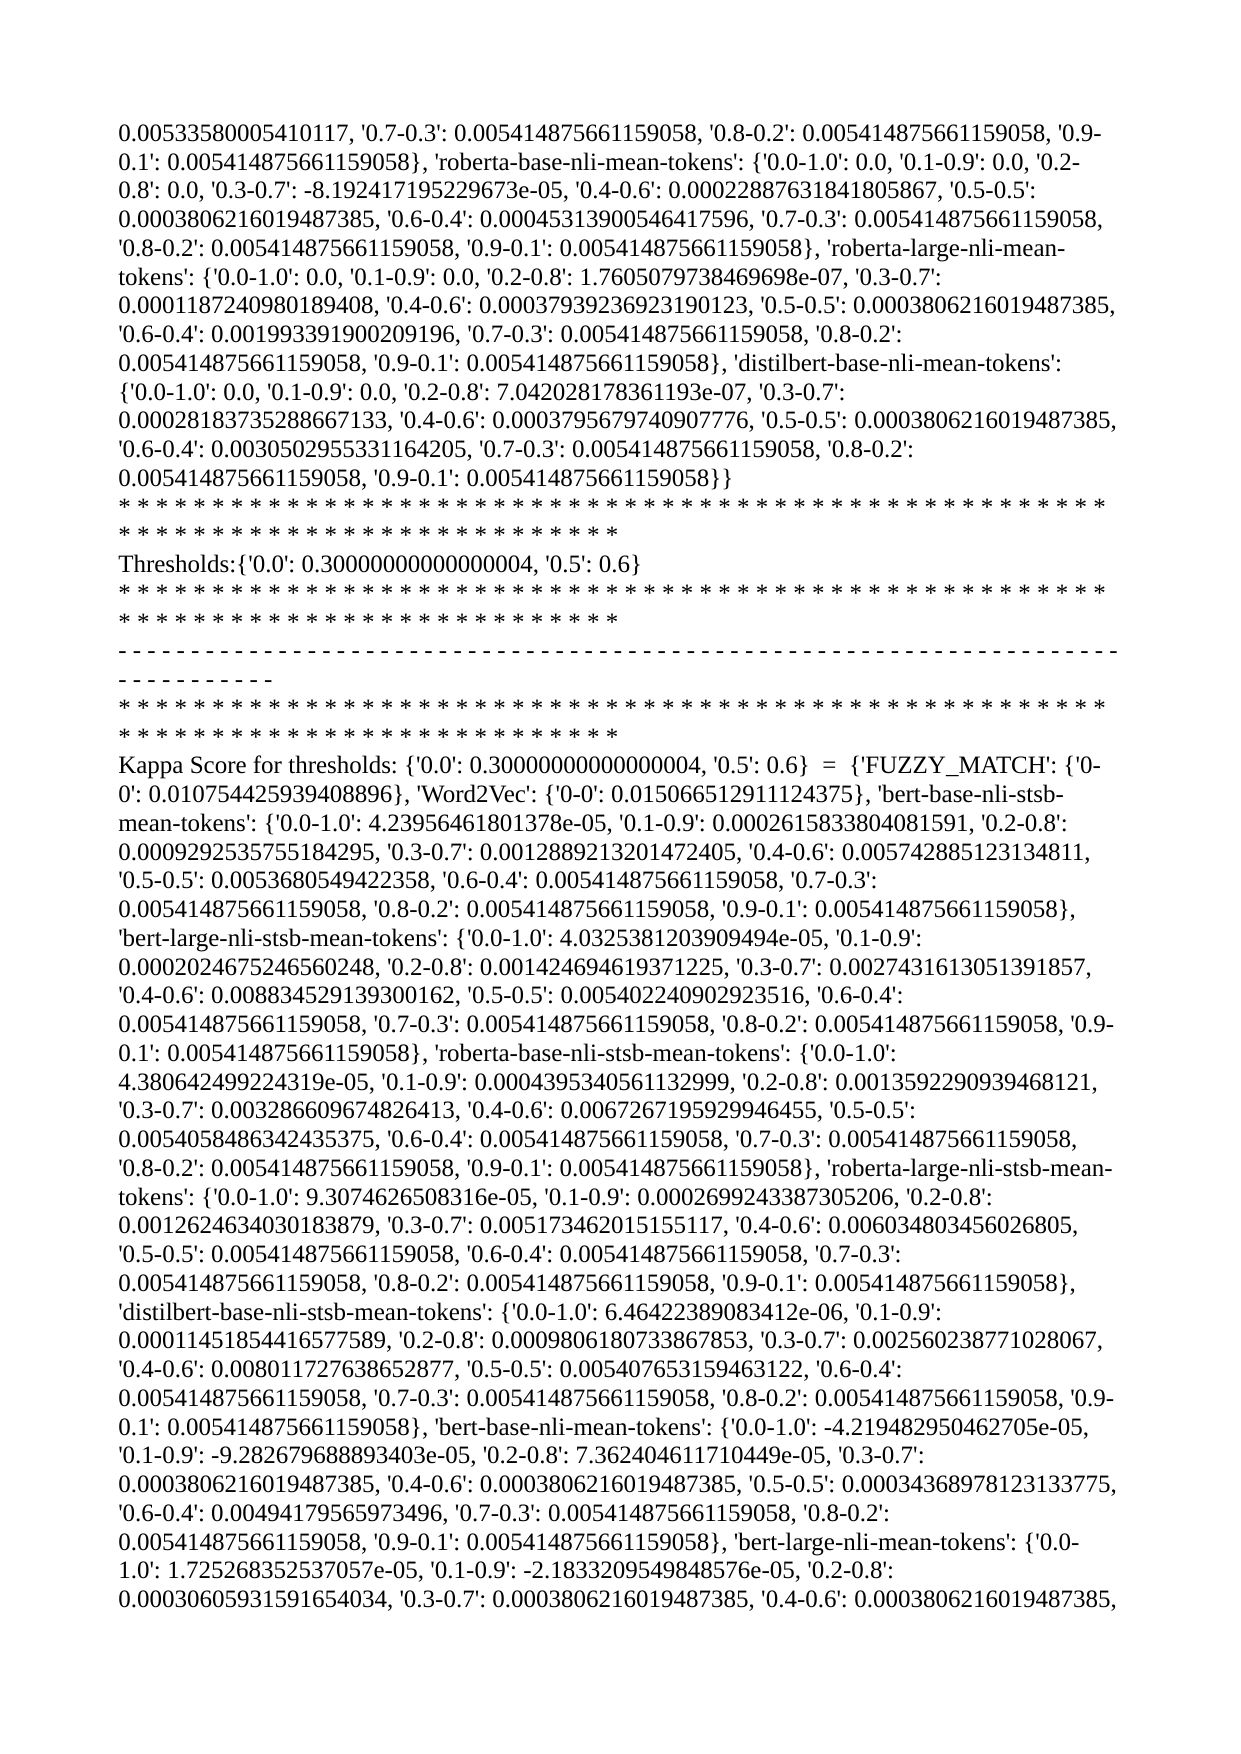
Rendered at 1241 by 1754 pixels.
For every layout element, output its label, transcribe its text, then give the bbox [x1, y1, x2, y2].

text * * * * * * * * * * * * * * * * * * * * * * * * * * * * * * * * * * * * * * * * * * * * * * * * * * * * * * * * * * * * * * * * * * * * * * * * * * * * * * * * [118, 492, 1122, 549]
text Kappa Score for thresholds: {'0.0': 0.30000000000000004, '0.5': 0.6} = {'FUZZY_MATCH': {'0-0': 0.010754425939408896}, 'Word2Vec': {'0-0': 0.015066512911124375}, 'bert-base-nli-stsb-mean-tokens': {'0.0-1.0': 4.23956461801378e-05, '0.1-0.9': 0.0002615833804081591, '0.2-0.8': 0.0009292535755184295, '0.3-0.7': 0.0012889213201472405, '0.4-0.6': 0.005742885123134811, '0.5-0.5': 0.0053680549422358, '0.6-0.4': 0.005414875661159058, '0.7-0.3': 0.005414875661159058, '0.8-0.2': 0.005414875661159058, '0.9-0.1': 0.005414875661159058}, 'bert-large-nli-stsb-mean-tokens': {'0.0-1.0': 4.0325381203909494e-05, '0.1-0.9': 0.0002024675246560248, '0.2-0.8': 0.001424694619371225, '0.3-0.7': 0.0027431613051391857, '0.4-0.6': 0.008834529139300162, '0.5-0.5': 0.005402240902923516, '0.6-0.4': 0.005414875661159058, '0.7-0.3': 0.005414875661159058, '0.8-0.2': 0.005414875661159058, '0.9-0.1': 0.005414875661159058}, 'roberta-base-nli-stsb-mean-tokens': {'0.0-1.0': 4.380642499224319e-05, '0.1-0.9': 0.0004395340561132999, '0.2-0.8': 0.0013592290939468121, '0.3-0.7': 0.003286609674826413, '0.4-0.6': 0.0067267195929946455, '0.5-0.5': 0.0054058486342435375, '0.6-0.4': 0.005414875661159058, '0.7-0.3': 0.005414875661159058, '0.8-0.2': 0.005414875661159058, '0.9-0.1': 0.005414875661159058}, 'roberta-large-nli-stsb-mean-tokens': {'0.0-1.0': 9.3074626508316e-05, '0.1-0.9': 0.0002699243387305206, '0.2-0.8': 0.0012624634030183879, '0.3-0.7': 0.005173462015155117, '0.4-0.6': 0.006034803456026805, '0.5-0.5': 0.005414875661159058, '0.6-0.4': 0.005414875661159058, '0.7-0.3': 0.005414875661159058, '0.8-0.2': 0.005414875661159058, '0.9-0.1': 0.005414875661159058}, 'distilbert-base-nli-stsb-mean-tokens': {'0.0-1.0': 6.46422389083412e-06, '0.1-0.9': 0.00011451854416577589, '0.2-0.8': 0.0009806180733867853, '0.3-0.7': 0.002560238771028067, '0.4-0.6': 0.008011727638652877, '0.5-0.5': 0.005407653159463122, '0.6-0.4': 0.005414875661159058, '0.7-0.3': 0.005414875661159058, '0.8-0.2': 0.005414875661159058, '0.9-0.1': 0.005414875661159058}, 'bert-base-nli-mean-tokens': {'0.0-1.0': -4.219482950462705e-05, '0.1-0.9': -9.282679688893403e-05, '0.2-0.8': 7.362404611710449e-05, '0.3-0.7': 0.0003806216019487385, '0.4-0.6': 0.0003806216019487385, '0.5-0.5': 0.00034368978123133775, '0.6-0.4': 0.00494179565973496, '0.7-0.3': 0.005414875661159058, '0.8-0.2': 0.005414875661159058, '0.9-0.1': 0.005414875661159058}, 'bert-large-nli-mean-tokens': {'0.0-1.0': 1.725268352537057e-05, '0.1-0.9': -2.1833209549848576e-05, '0.2-0.8': 0.00030605931591654034, '0.3-0.7': 0.0003806216019487385, '0.4-0.6': 0.0003806216019487385, [118, 751, 1122, 1613]
text Thresholds:{'0.0': 0.30000000000000004, '0.5': 0.6} [118, 549, 1122, 578]
text - - - - - - - - - - - - - - - - - - - - - - - - - - - - - - - - - - - - - - - - - - - - - - - - - - - - - - - - - - - - - - - - - - - - - - - - - - - - - - - - [118, 636, 1122, 693]
text 0.00533580005410117, '0.7-0.3': 0.005414875661159058, '0.8-0.2': 0.005414875661159058, '0.9-0.1': 0.005414875661159058}, 'roberta-base-nli-mean-tokens': {'0.0-1.0': 0.0, '0.1-0.9': 0.0, '0.2-0.8': 0.0, '0.3-0.7': -8.192417195229673e-05, '0.4-0.6': 0.00022887631841805867, '0.5-0.5': 0.0003806216019487385, '0.6-0.4': 0.00045313900546417596, '0.7-0.3': 0.005414875661159058, '0.8-0.2': 0.005414875661159058, '0.9-0.1': 0.005414875661159058}, 'roberta-large-nli-mean-tokens': {'0.0-1.0': 0.0, '0.1-0.9': 0.0, '0.2-0.8': 1.7605079738469698e-07, '0.3-0.7': 0.0001187240980189408, '0.4-0.6': 0.00037939236923190123, '0.5-0.5': 0.0003806216019487385, '0.6-0.4': 0.001993391900209196, '0.7-0.3': 0.005414875661159058, '0.8-0.2': 0.005414875661159058, '0.9-0.1': 0.005414875661159058}, 'distilbert-base-nli-mean-tokens': {'0.0-1.0': 0.0, '0.1-0.9': 0.0, '0.2-0.8': 7.042028178361193e-07, '0.3-0.7': 0.00028183735288667133, '0.4-0.6': 0.0003795679740907776, '0.5-0.5': 0.0003806216019487385, '0.6-0.4': 0.0030502955331164205, '0.7-0.3': 0.005414875661159058, '0.8-0.2': 0.005414875661159058, '0.9-0.1': 0.005414875661159058}} [118, 118, 1122, 492]
text * * * * * * * * * * * * * * * * * * * * * * * * * * * * * * * * * * * * * * * * * * * * * * * * * * * * * * * * * * * * * * * * * * * * * * * * * * * * * * * * [118, 578, 1122, 636]
text * * * * * * * * * * * * * * * * * * * * * * * * * * * * * * * * * * * * * * * * * * * * * * * * * * * * * * * * * * * * * * * * * * * * * * * * * * * * * * * * [118, 693, 1122, 751]
